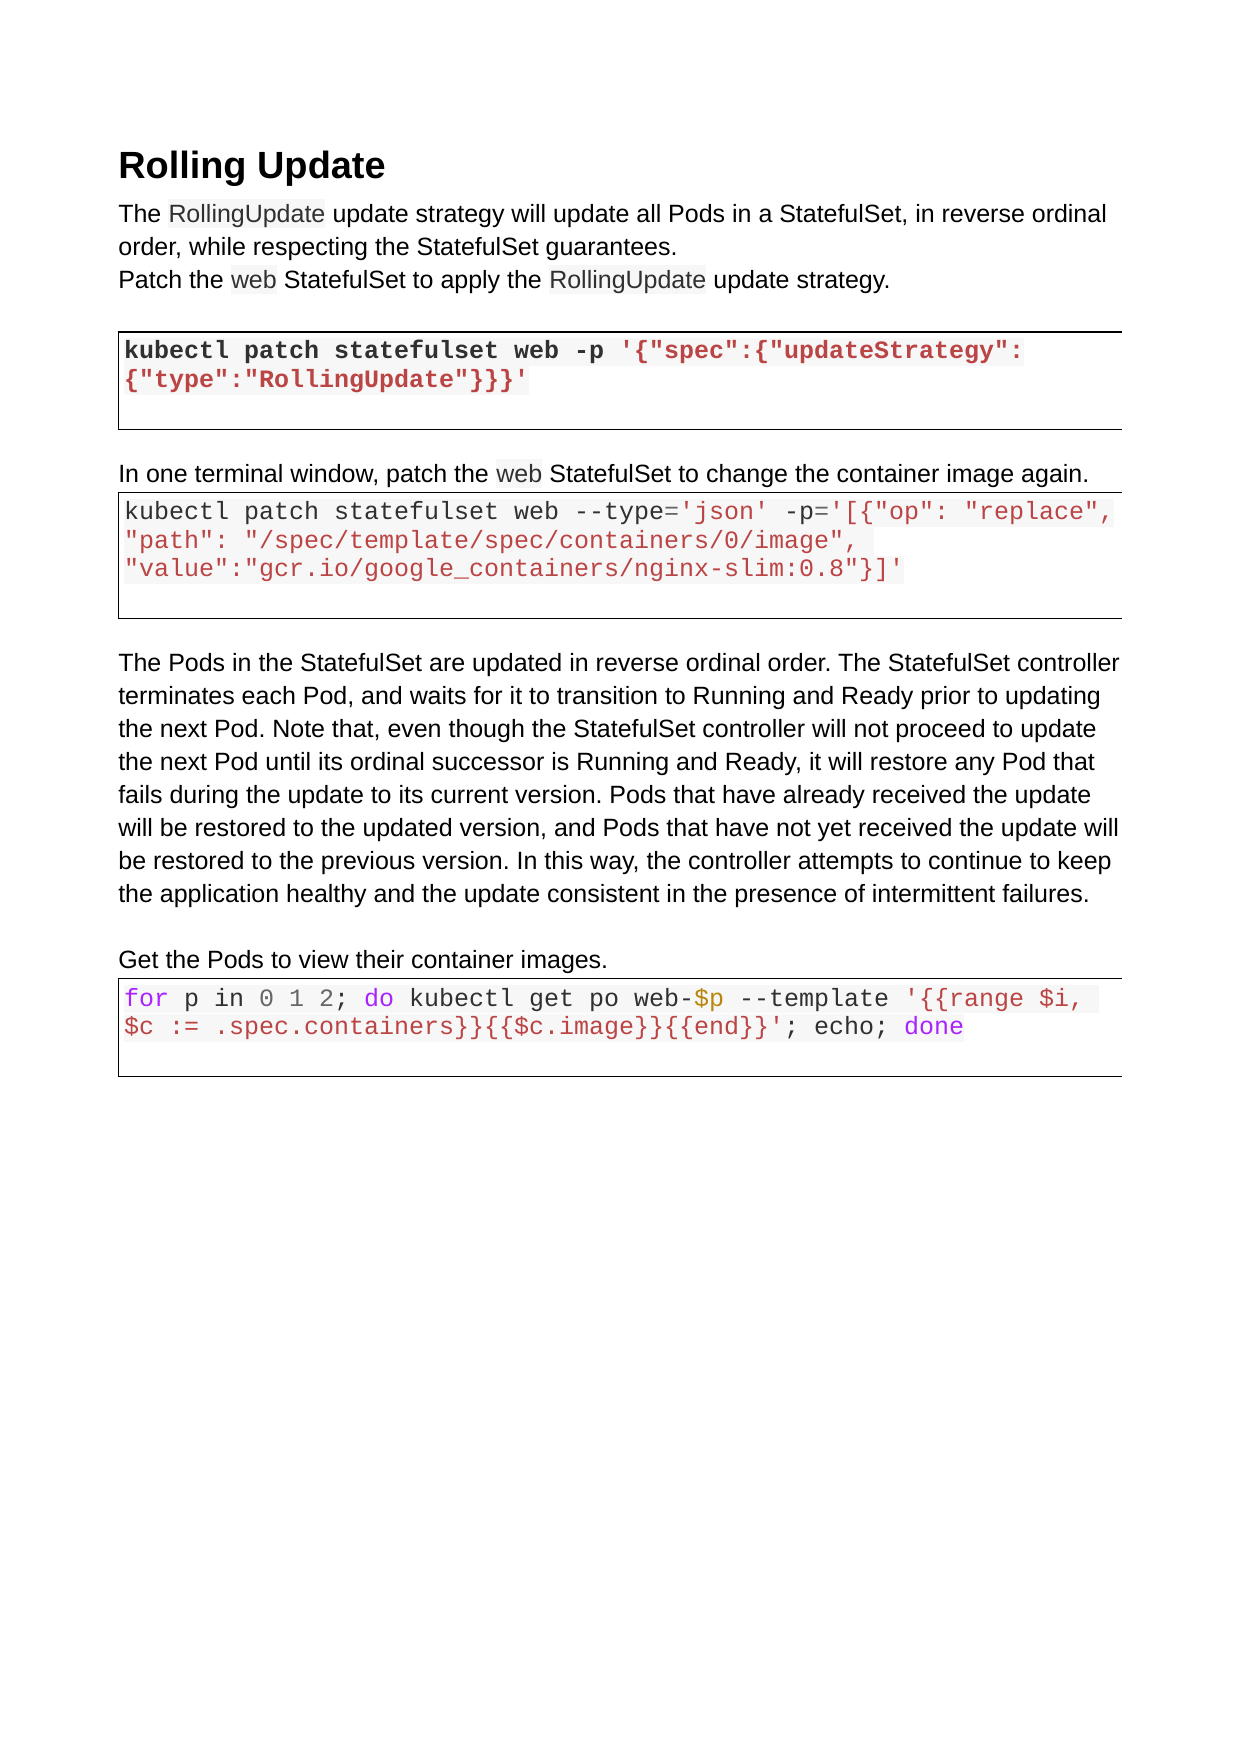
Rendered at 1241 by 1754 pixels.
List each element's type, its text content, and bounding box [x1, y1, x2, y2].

text Get the Pods to view their container images. [118, 945, 1122, 974]
table_header kubectl patch statefulset web -p '{"spec":{"updateStrategy":{"type":"RollingUpdate"}}}' [119, 333, 1122, 429]
text The RollingUpdate update strategy will update all Pods in a StatefulSet, in reverse ordinal order, while respecting the StatefulSet guarantees. [118, 199, 1122, 261]
text Patch the web StatefulSet to apply the RollingUpdate update strategy. [118, 265, 1122, 294]
table_header kubectl patch statefulset web --type='json' -p='[{"op": "replace", "path": "/spec/template/spec/containers/0/image", "value":"gcr.io/google_containers/nginx-slim:0.8"}]' [119, 493, 1122, 618]
table_header for p in 0 1 2; do kubectl get po web-$p --template '{{range $i, $c := .spec.containers}}{{$c.image}}{{end}}'; echo; done [119, 979, 1122, 1076]
subtitle Rolling Update [118, 143, 1122, 187]
text In one terminal window, patch the web StatefulSet to change the container image again. [118, 459, 1122, 488]
text The Pods in the StatefulSet are updated in reverse ordinal order. The StatefulSet controller terminates each Pod, and waits for it to transition to Running and Ready prior to updating the next Pod. Note that, even though the StatefulSet controller will not proceed to update the next Pod until its ordinal successor is Running and Ready, it will restore any Pod that fails during the update to its current version. Pods that have already received the update will be restored to the updated version, and Pods that have not yet received the update will be restored to the previous version. In this way, the controller attempts to continue to keep the application healthy and the update consistent in the presence of intermittent failures. [118, 648, 1122, 908]
